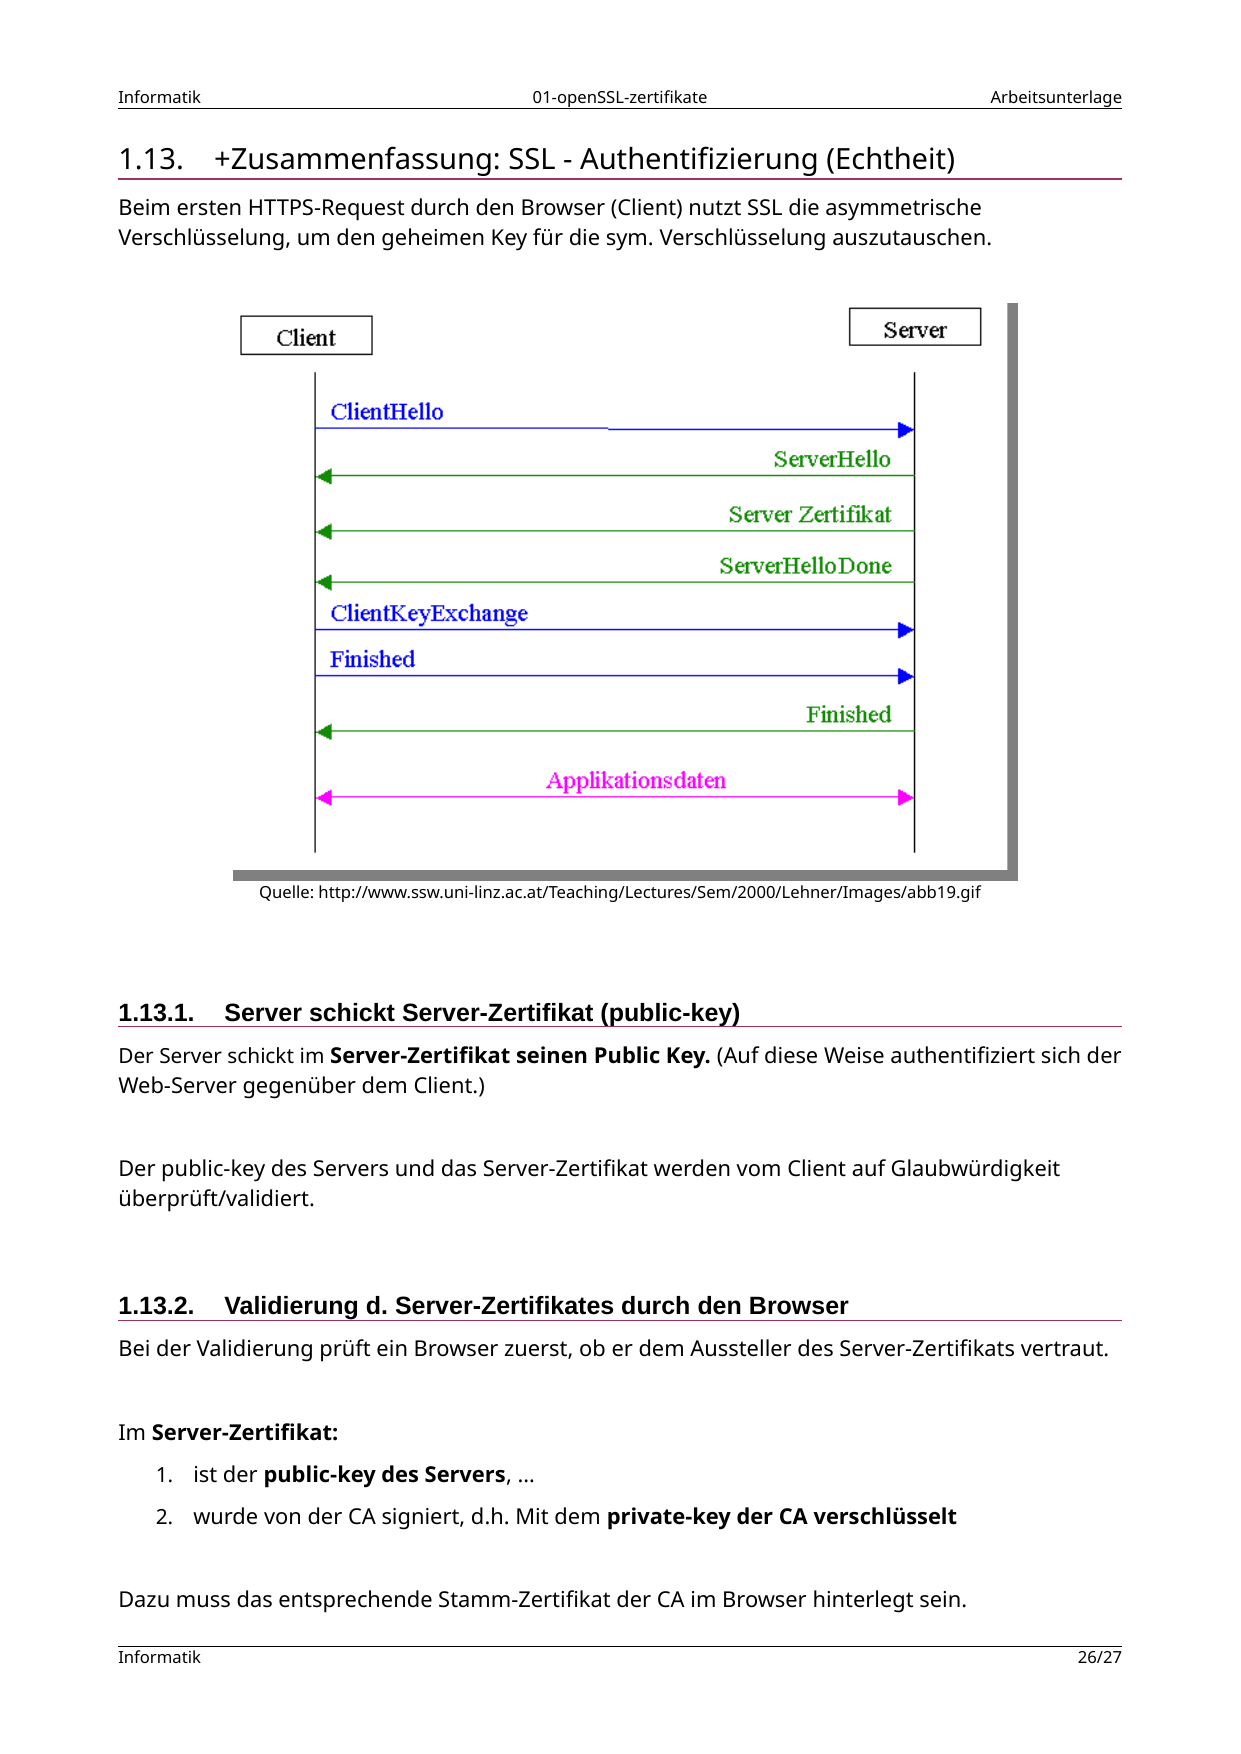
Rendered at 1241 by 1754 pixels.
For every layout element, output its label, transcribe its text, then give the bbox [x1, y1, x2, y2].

text Der public-key des Servers und das Server-Zertifikat werden vom Client auf Glaubwürdigkeit überprüft/validiert. [118, 1153, 1122, 1213]
list ist der public-key des Servers, … [156, 1459, 1122, 1489]
text Beim ersten HTTPS-Request durch den Browser (Client) nutzt SSL die asymmetrische Verschlüsselung, um den geheimen Key für die sym. Verschlüsselung auszutauschen. [118, 192, 1122, 252]
subtitle Server schickt Server-Zertifikat (public-key) [118, 998, 1122, 1026]
subtitle +Zusammenfassung: SSL - Authentifizierung (Echtheit) [118, 138, 1122, 178]
text Im Server-Zertifikat: [118, 1417, 1122, 1446]
picture [222, 292, 1008, 870]
list wurde von der CA signiert, d.h. Mit dem private-key der CA verschlüsselt [156, 1501, 1122, 1531]
text Dazu muss das entsprechende Stamm-Zertifikat der CA im Browser hinterlegt sein. [118, 1584, 1122, 1614]
text Der Server schickt im Server-Zertifikat seinen Public Key. (Auf diese Weise authentifiziert sich der Web-Server gegenüber dem Client.) [118, 1040, 1122, 1099]
subtitle Validierung d. Server-Zertifikates durch den Browser [118, 1291, 1122, 1320]
text Quelle: http://www.ssw.uni-linz.ac.at/Teaching/Lectures/Sem/2000/Lehner/Images/abb19.gif [118, 293, 1122, 903]
text Bei der Validierung prüft ein Browser zuerst, ob er dem Aussteller des Server-Zertifikats vertraut. [118, 1333, 1122, 1363]
